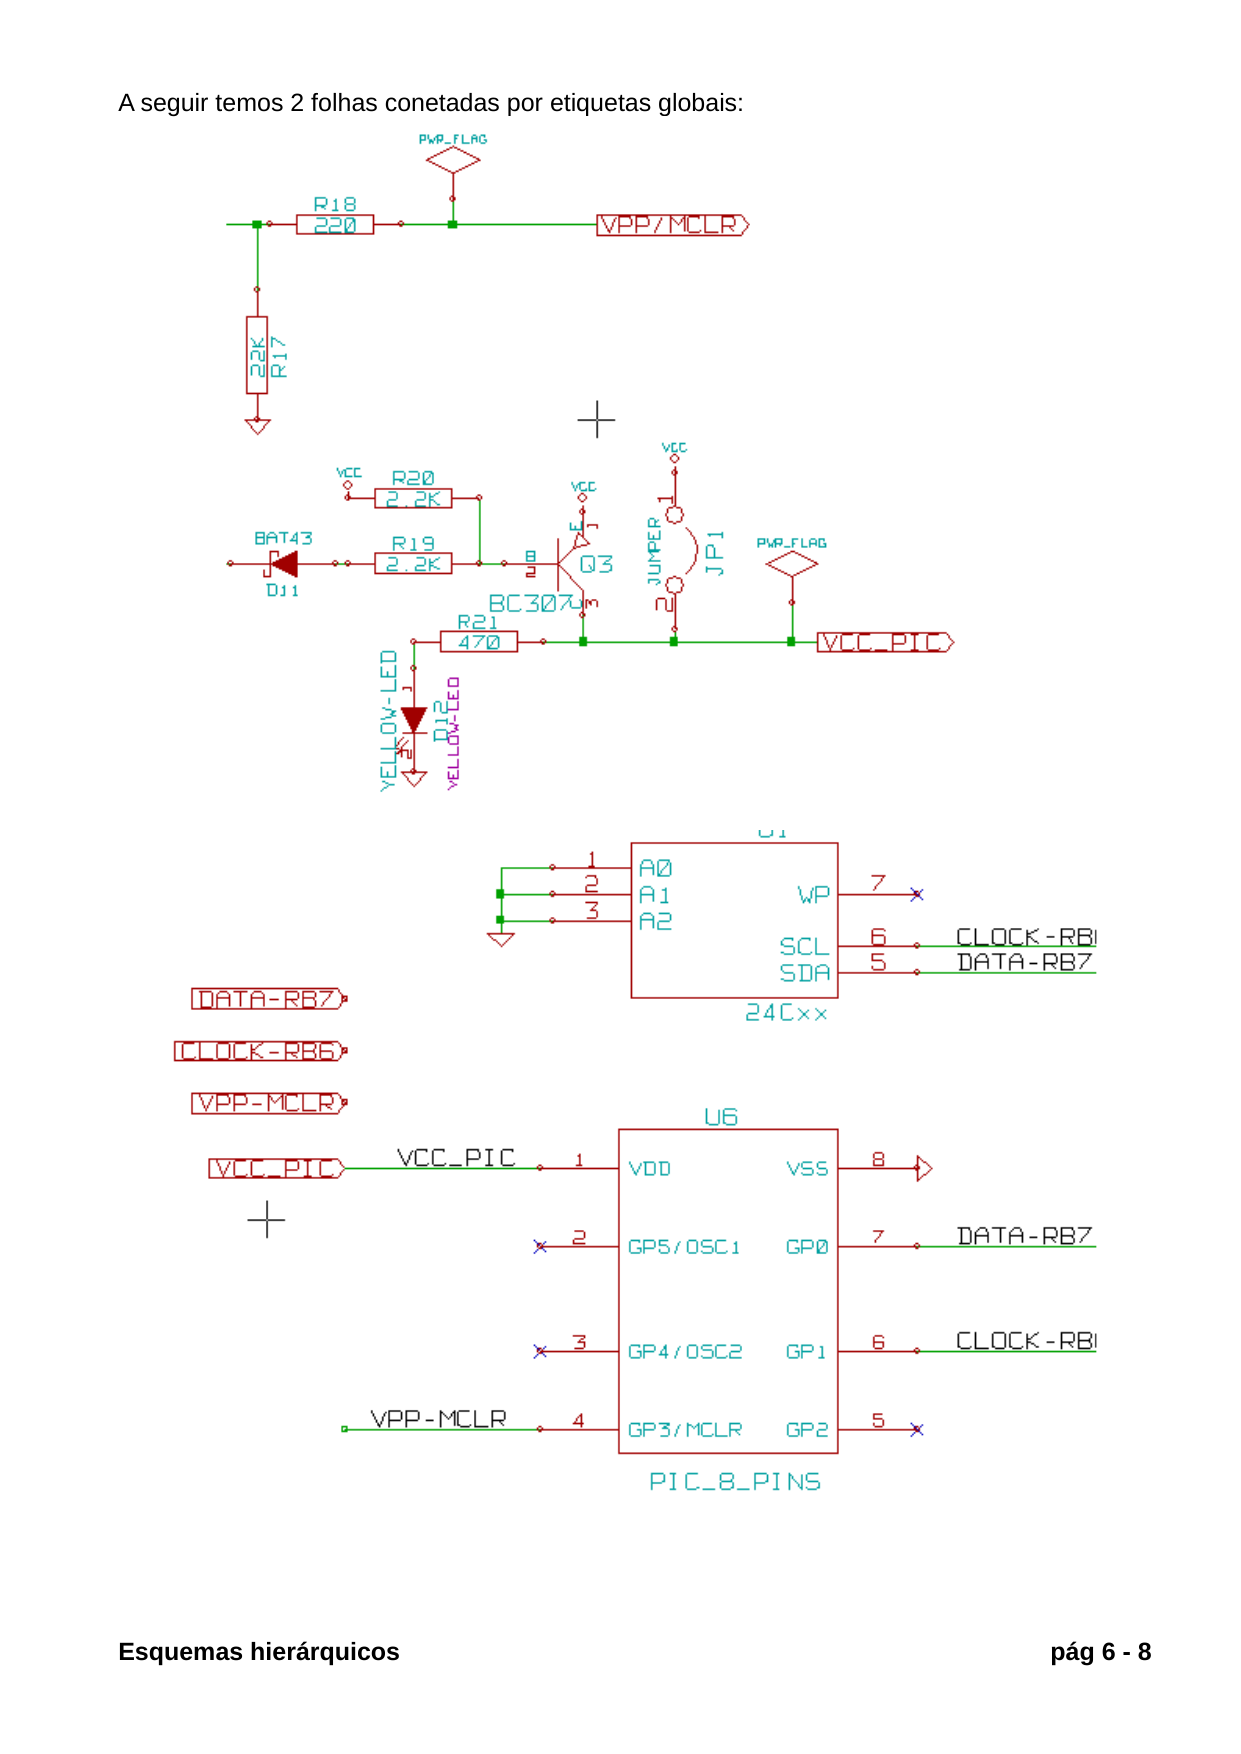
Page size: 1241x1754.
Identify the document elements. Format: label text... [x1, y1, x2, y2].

text A seguir temos 2 folhas conetadas por etiquetas globais: [118, 88, 1152, 116]
picture [118, 830, 1097, 1531]
picture [226, 116, 1044, 803]
